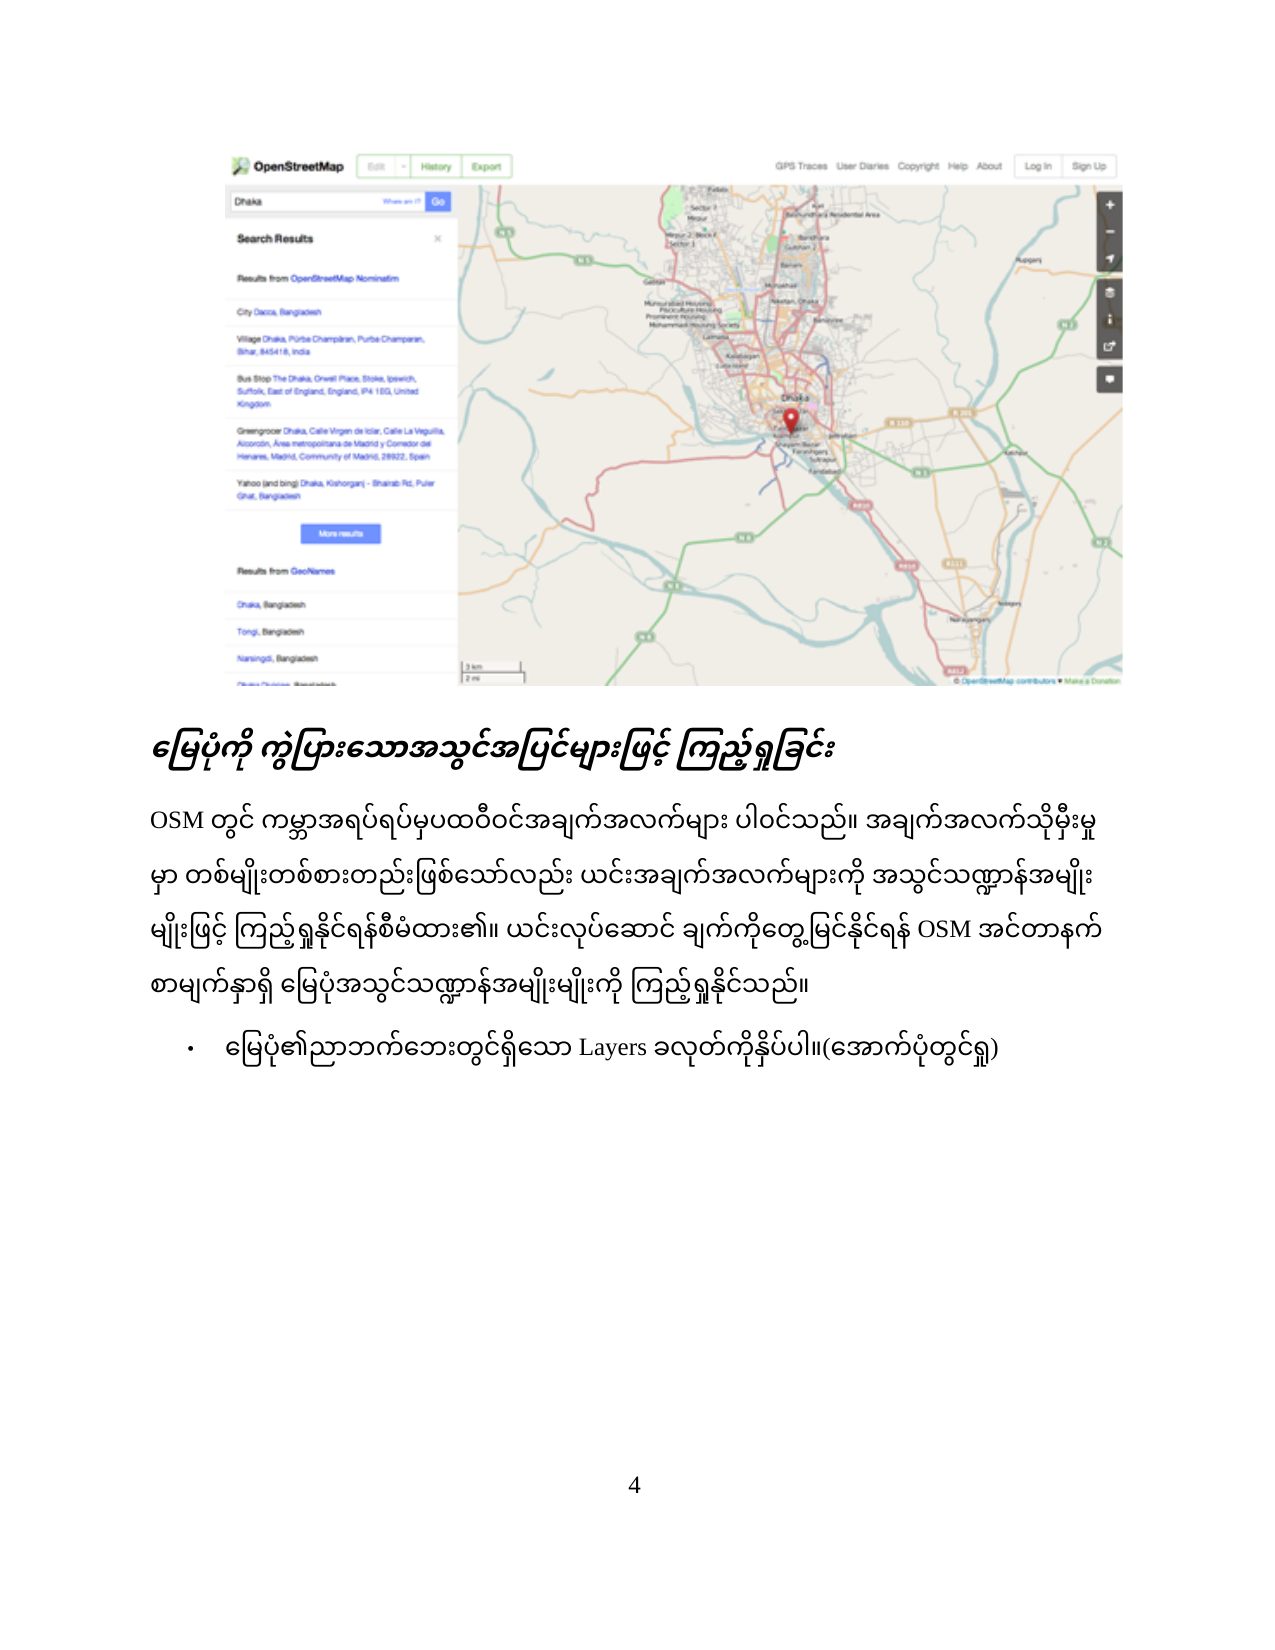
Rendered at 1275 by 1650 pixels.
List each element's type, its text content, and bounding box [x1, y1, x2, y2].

text OSM တွင် ကမ္ဘာအရပ်ရပ်မှပထဝီဝင်အချက်အလက်များ ပါ၀င်သည်။ အချက်အလက်သိုမှီးမှုမှာ တစ်မျိုးတစ်စားတည်းဖြစ်သော်လည်း ယင်းအချက်အလက်များကို အသွင်သဏ္ဍာန်အမျိုးမျိုးဖြင့် ကြည့်ရှုနိုင်ရန်စီမံထား၏။ ယင်းလုပ်ဆောင် ချက်ကိုတွေ့မြင်နိုင်ရန် OSM အင်တာနက်စာမျက်နှာရှိ မြေပုံအသွင်သဏ္ဍာန်အမျိုးမျိုးကို ကြည့်ရှုနိုင်သည်။ [150, 795, 1125, 1014]
picture [225, 150, 1123, 686]
list မြေပုံ၏ညာဘက်ဘေးတွင်ရှိသော Layers ခလုတ်ကိုနှိပ်ပါ။(အောက်ပုံတွင်ရှု) [187, 1023, 1125, 1077]
subtitle မြေပုံကို ကွဲပြားသောအသွင်အပြင်များဖြင့် ကြည့်ရှုခြင်း [150, 719, 1125, 783]
